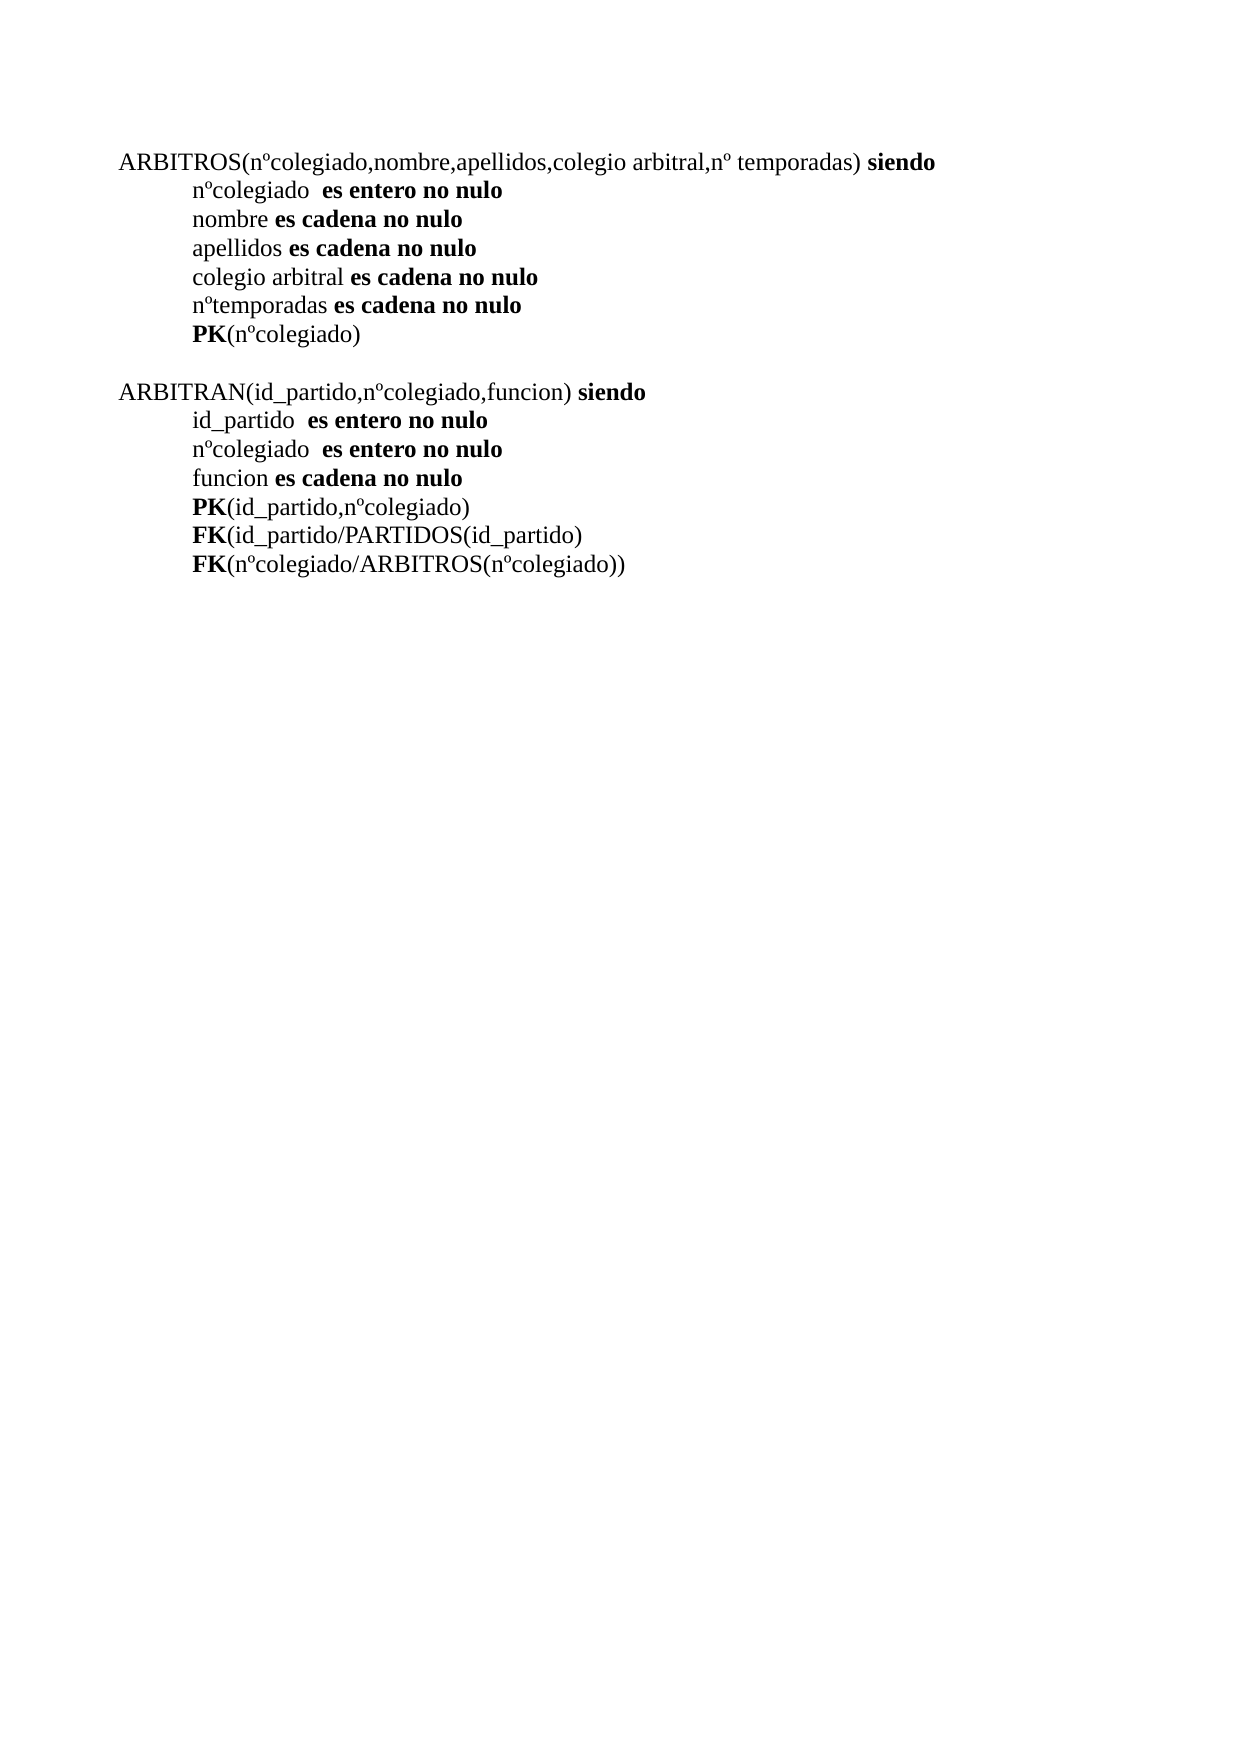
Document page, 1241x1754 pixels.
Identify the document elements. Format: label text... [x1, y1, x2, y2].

text nºtemporadas es cadena no nulo [118, 291, 1122, 319]
text ARBITRAN(id_partido,nºcolegiado,funcion) siendo [118, 377, 1122, 406]
text funcion es cadena no nulo [118, 463, 1122, 492]
text PK(id_partido,nºcolegiado) [118, 492, 1122, 521]
text PK(nºcolegiado) [118, 319, 1122, 348]
text nºcolegiado es entero no nulo [118, 434, 1122, 463]
text nombre es cadena no nulo [118, 204, 1122, 233]
text apellidos es cadena no nulo [118, 233, 1122, 262]
text id_partido es entero no nulo [118, 406, 1122, 434]
text nºcolegiado es entero no nulo [118, 176, 1122, 204]
text FK(id_partido/PARTIDOS(id_partido) [118, 521, 1122, 549]
text ARBITROS(nºcolegiado,nombre,apellidos,colegio arbitral,nº temporadas) siendo [118, 147, 1122, 176]
text FK(nºcolegiado/ARBITROS(nºcolegiado)) [118, 549, 1122, 578]
text colegio arbitral es cadena no nulo [118, 262, 1122, 291]
